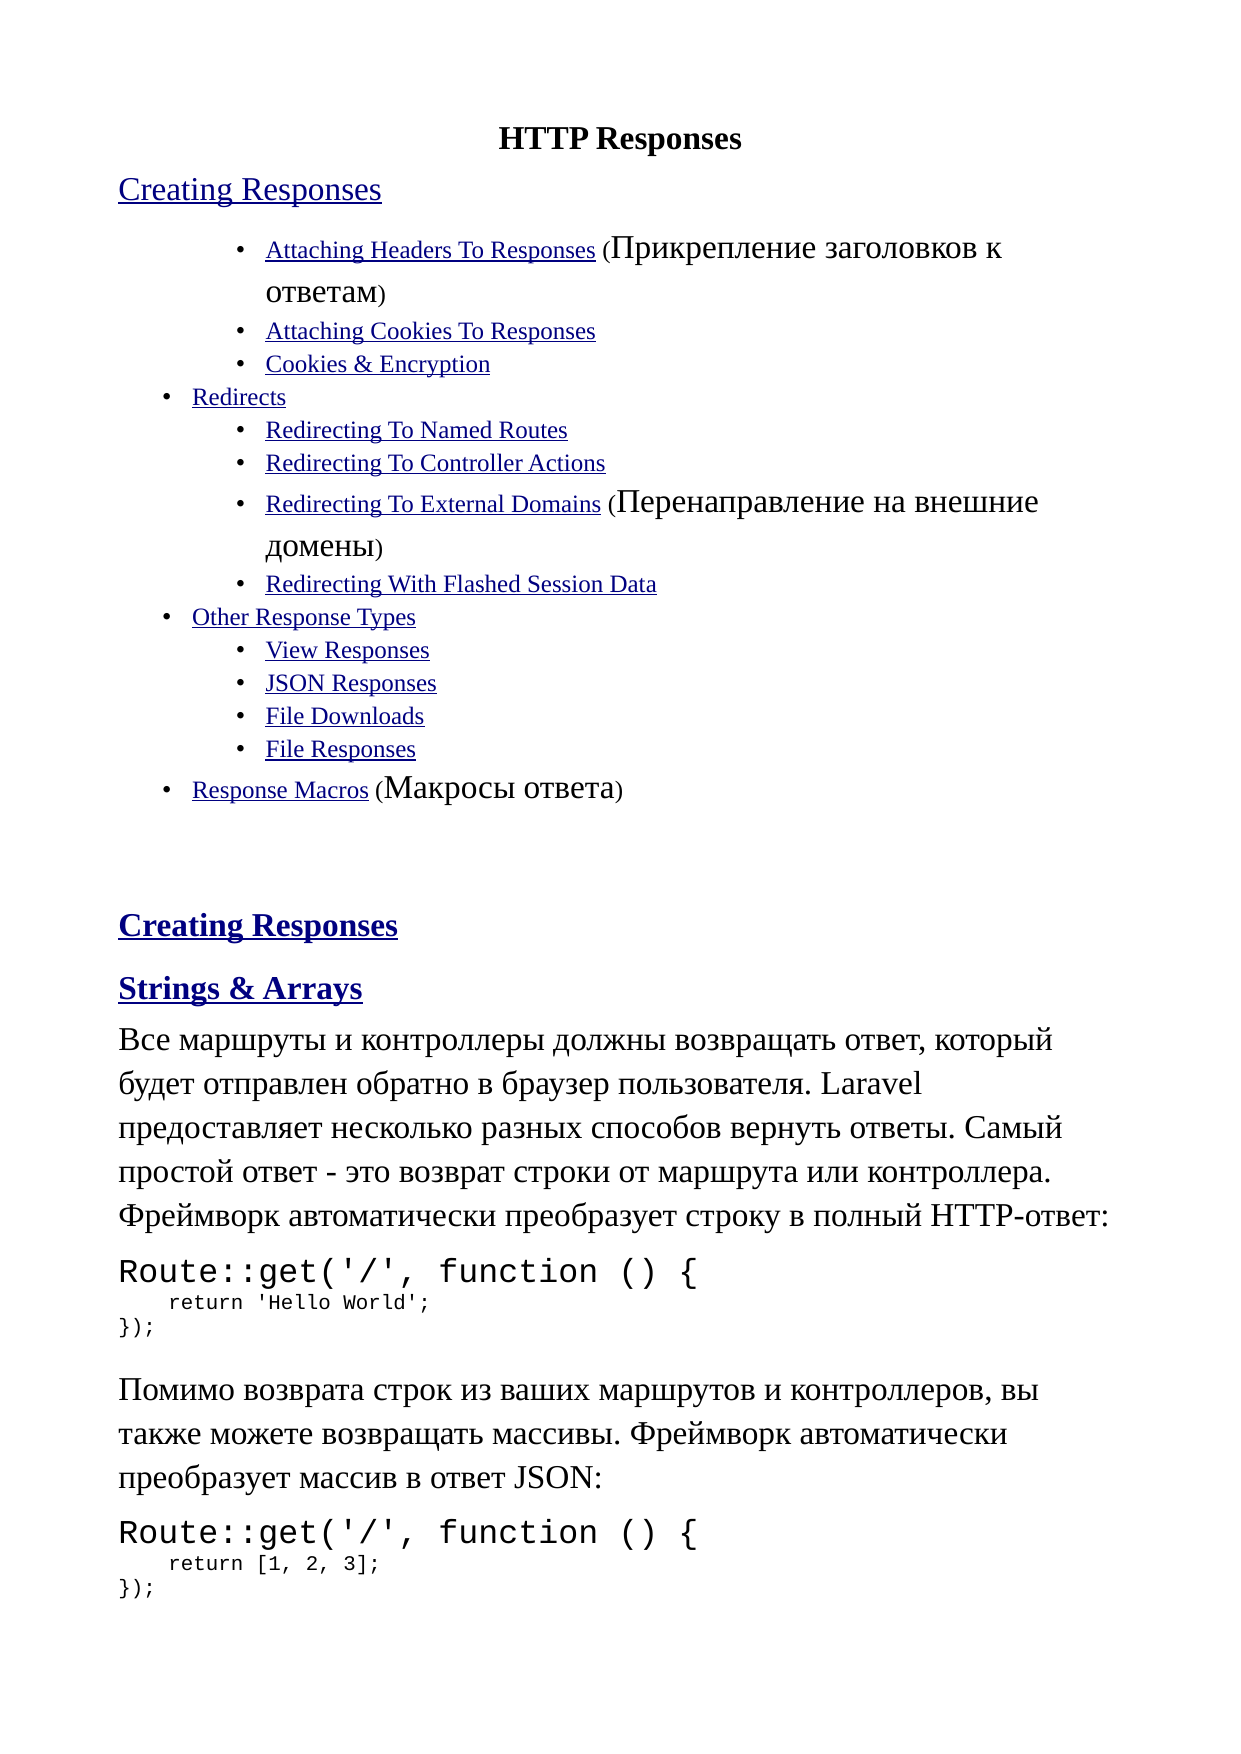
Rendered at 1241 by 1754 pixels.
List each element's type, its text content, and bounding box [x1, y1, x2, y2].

list Redirects [162, 382, 1122, 411]
text return [1, 2, 3]; [118, 1553, 1122, 1577]
list Response Macros (Макросы ответа) [162, 767, 1122, 805]
list Cookies & Encryption [236, 349, 1122, 377]
text Все маршруты и контроллеры должны возвращать ответ, который будет отправлен обратно в браузер пользователя. Laravel предоставляет несколько разных способов вернуть ответы. Самый простой ответ - это возврат строки от маршрута или контроллера. Фреймворк автоматически преобразует строку в полный HTTP-ответ: [118, 1019, 1122, 1234]
text Creating Responses [118, 169, 1122, 207]
text }); [118, 1316, 1122, 1339]
list File Downloads [236, 701, 1122, 730]
list Attaching Headers To Responses (Прикрепление заголовков к ответам) [236, 228, 1122, 310]
text Помимо возврата строк из ваших маршрутов и контроллеров, вы также можете возвращать массивы. Фреймворк автоматически преобразует массив в ответ JSON: [118, 1369, 1122, 1495]
subtitle Creating Responses [118, 905, 1122, 943]
text return 'Hello World'; [118, 1292, 1122, 1316]
list File Responses [236, 734, 1122, 763]
list Other Response Types [162, 602, 1122, 631]
list Redirecting To External Domains (Перенаправление на внешние домены) [236, 481, 1122, 563]
subtitle Strings & Arrays [118, 968, 1122, 1007]
text Route::get('/', function () { [118, 1516, 1122, 1553]
list Redirecting With Flashed Session Data [236, 569, 1122, 598]
list Redirecting To Named Routes [236, 415, 1122, 443]
list View Responses [236, 635, 1122, 664]
text Route::get('/', function () { [118, 1254, 1122, 1292]
list JSON Responses [236, 668, 1122, 697]
list Attaching Cookies To Responses [236, 316, 1122, 344]
list Redirecting To Controller Actions [236, 448, 1122, 477]
subtitle HTTP Responses [118, 118, 1122, 156]
text }); [118, 1577, 1122, 1601]
